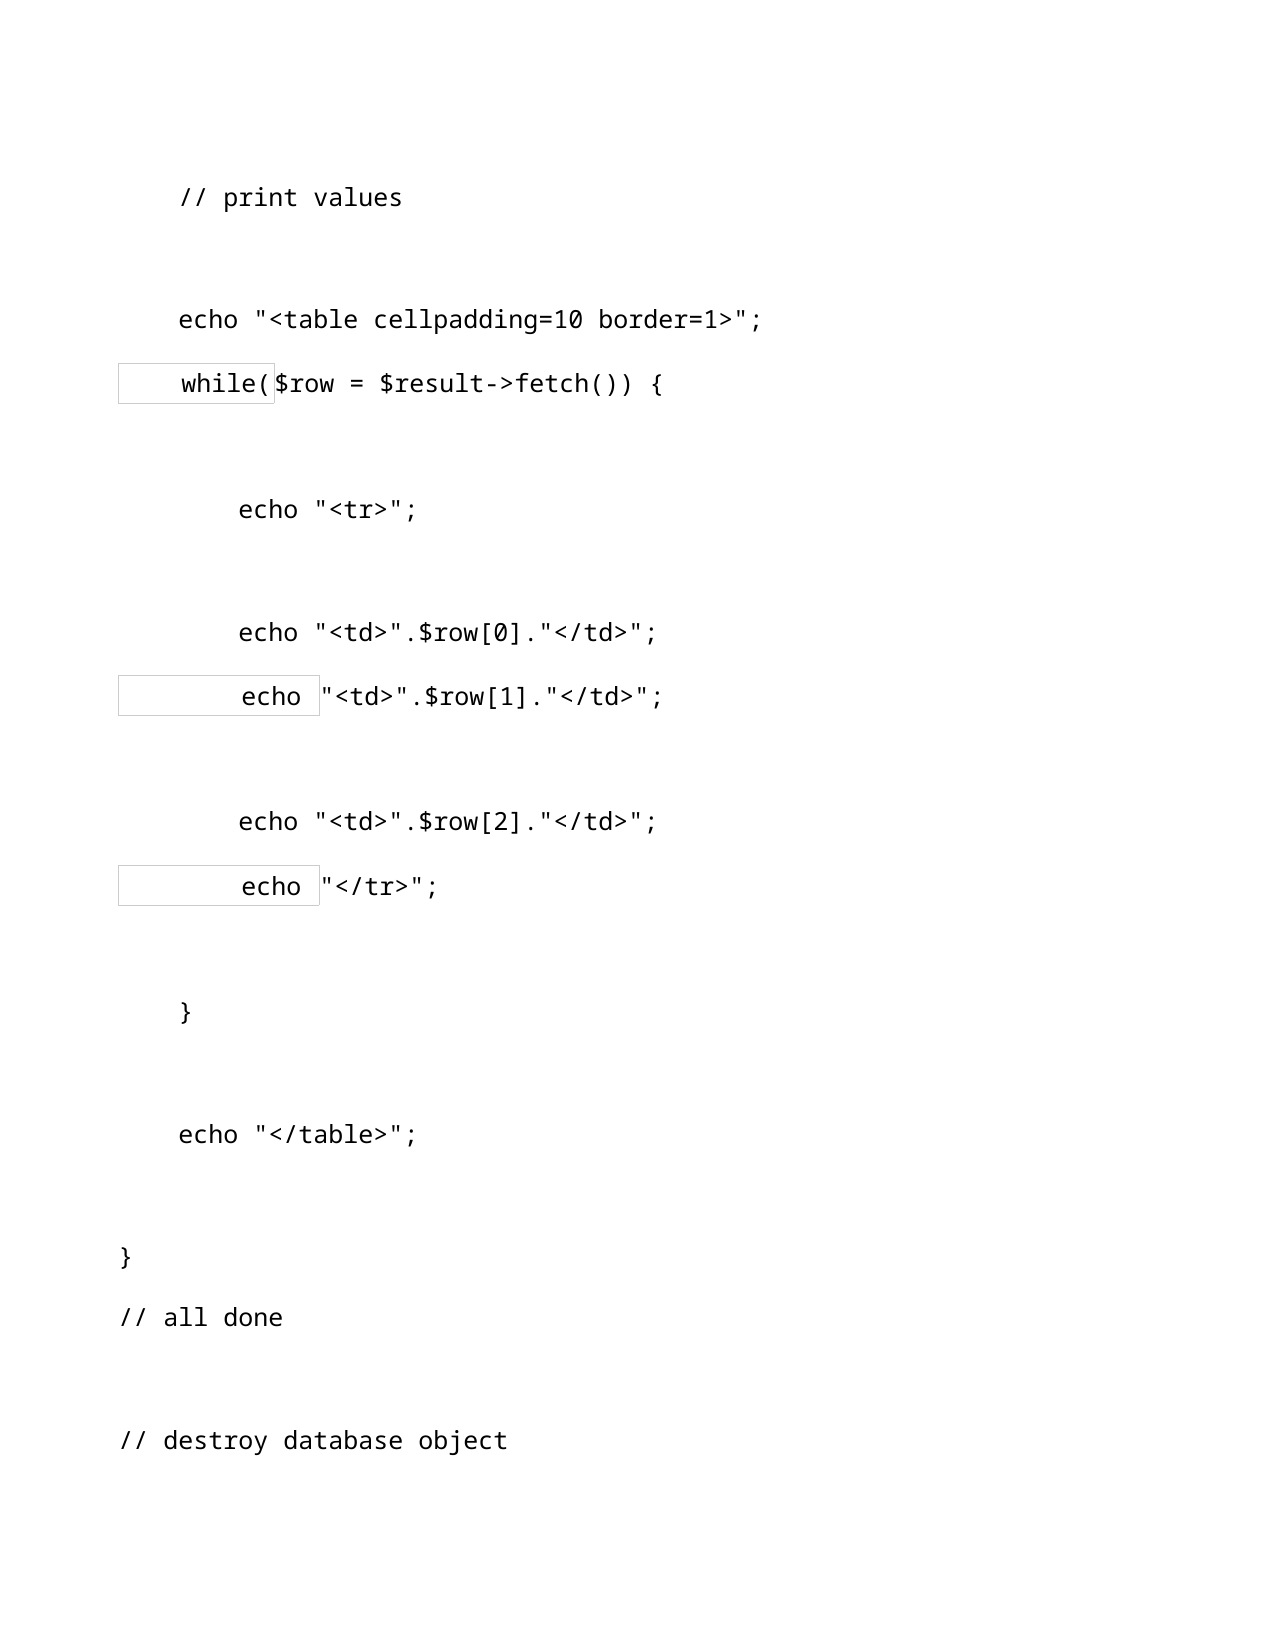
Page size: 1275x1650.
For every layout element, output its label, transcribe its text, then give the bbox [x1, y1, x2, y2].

text echo "</tr>"; } echo "</table>"; } [118, 865, 1157, 1273]
text // print values echo "<table cellpadding=10 border=1>"; [118, 118, 1157, 336]
text // all done // destroy database object [118, 1300, 1157, 1518]
text while($row = $result->fetch()) { echo "<tr>"; echo "<td>".$row[0]."</td>"; [118, 363, 1157, 648]
text echo "<td>".$row[1]."</td>"; echo "<td>".$row[2]."</td>"; [118, 675, 1157, 838]
